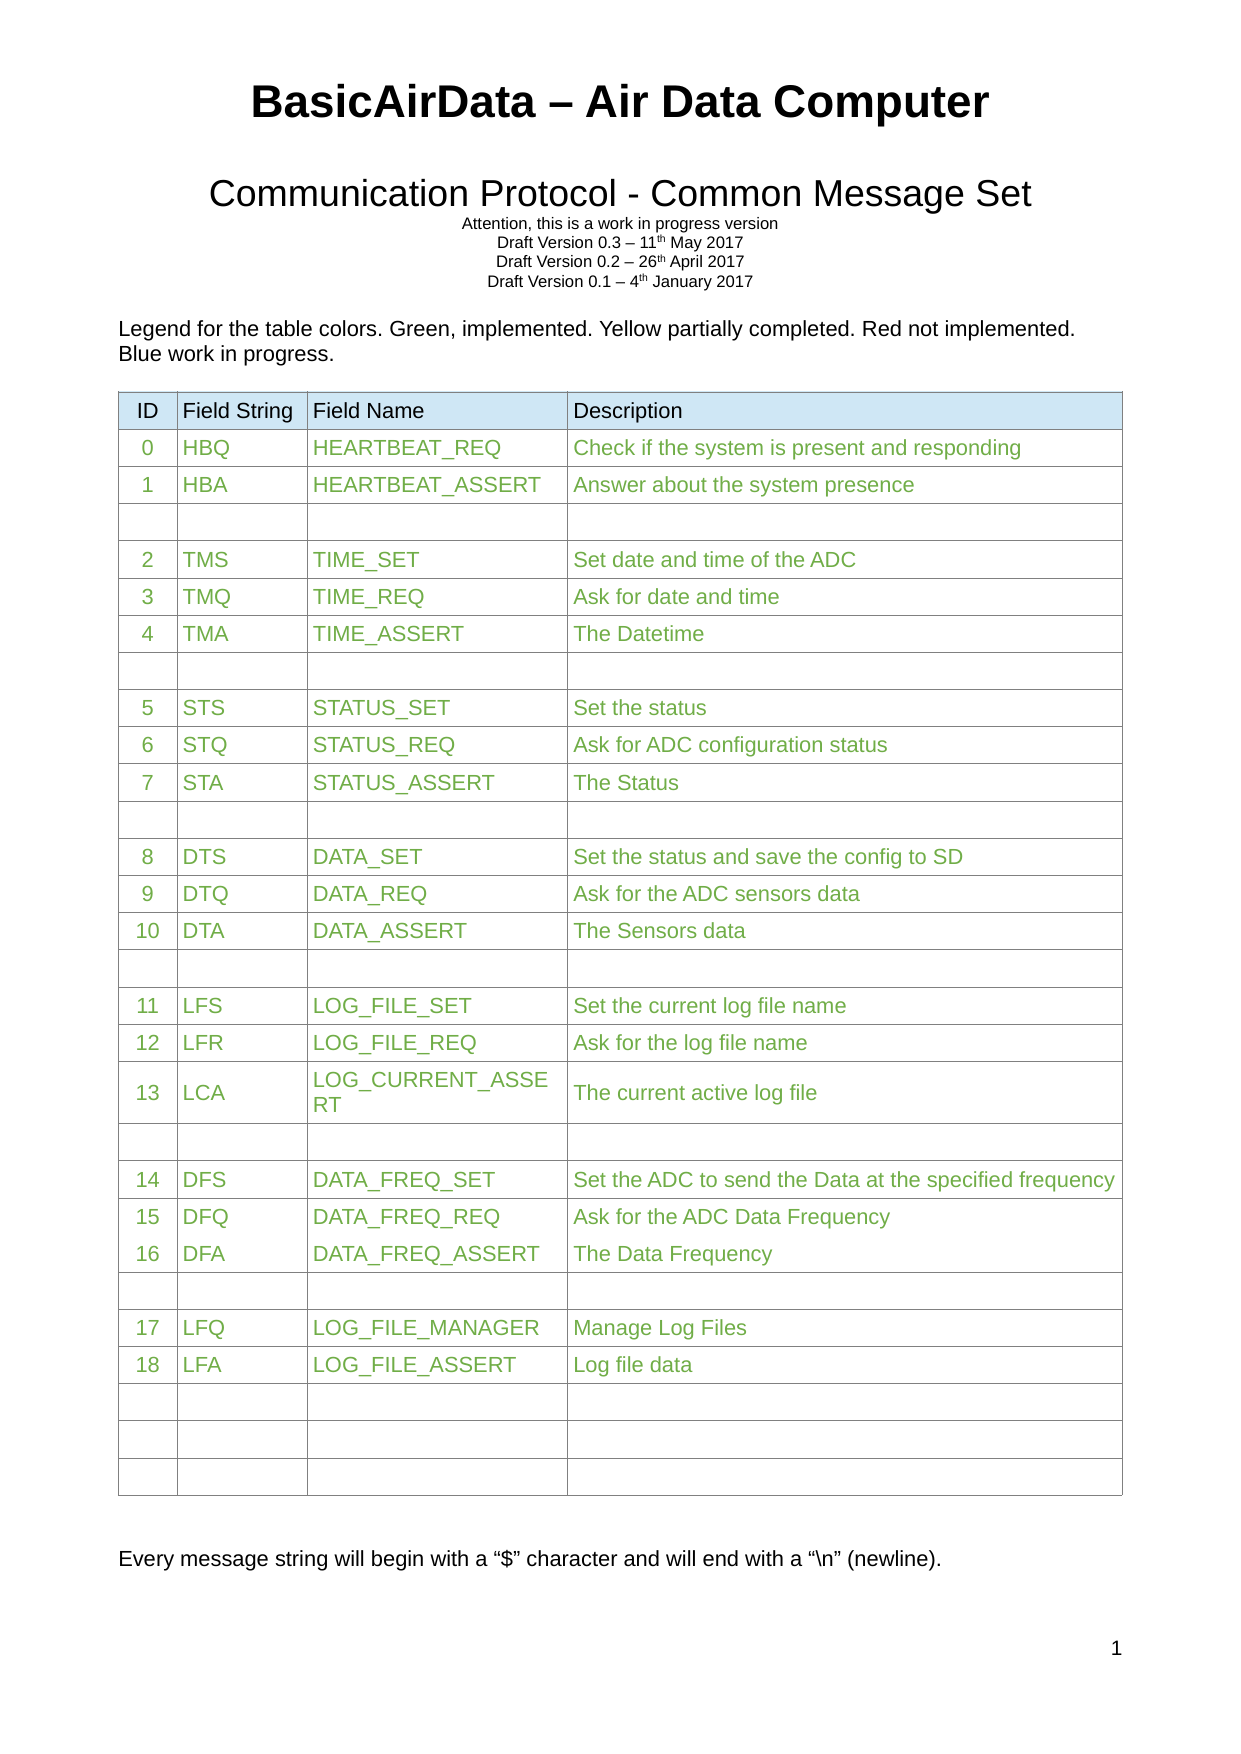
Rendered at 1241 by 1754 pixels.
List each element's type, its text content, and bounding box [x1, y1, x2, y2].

table_cell [568, 1384, 1122, 1420]
table_cell The current active log file [568, 1062, 1122, 1123]
table_cell 15 [119, 1199, 177, 1235]
table_cell [568, 504, 1122, 540]
table_cell DTS [178, 839, 307, 875]
table_cell 8 [119, 839, 177, 875]
table_cell STATUS_REQ [308, 727, 567, 763]
table_cell [178, 1124, 307, 1160]
table_header Field String [178, 393, 307, 429]
table_cell [178, 950, 307, 986]
table_cell DTQ [178, 876, 307, 912]
table_cell 18 [119, 1347, 177, 1383]
table_cell LFR [178, 1025, 307, 1061]
table_cell 12 [119, 1025, 177, 1061]
table_cell Set the status [568, 690, 1122, 726]
table_cell [178, 1459, 307, 1494]
text Attention, this is a work in progress version [118, 214, 1122, 233]
table_cell [568, 950, 1122, 986]
table_cell [308, 1124, 567, 1160]
table_cell LOG_CURRENT_ASSERT [308, 1062, 567, 1123]
table_cell The Status [568, 764, 1122, 801]
table_cell [308, 504, 567, 540]
table_cell [178, 653, 307, 689]
table_cell 6 [119, 727, 177, 763]
table_cell The Datetime [568, 616, 1122, 652]
table_cell STQ [178, 727, 307, 763]
table_cell Ask for the ADC Data Frequency [568, 1199, 1122, 1235]
table_cell [308, 950, 567, 986]
table_cell DATA_FREQ_ASSERT [308, 1235, 567, 1271]
table_cell 10 [119, 913, 177, 949]
table_cell STS [178, 690, 307, 726]
table_cell Log file data [568, 1347, 1122, 1383]
table_cell HEARTBEAT_ASSERT [308, 467, 567, 503]
table_cell 13 [119, 1062, 177, 1123]
table_cell 1 [119, 467, 177, 503]
text Draft Version 0.2 – 26th April 2017 [118, 252, 1122, 271]
table_cell [119, 653, 177, 689]
table_cell [119, 950, 177, 986]
table_cell HBA [178, 467, 307, 503]
table_cell Answer about the system presence [568, 467, 1122, 503]
table_cell Ask for the log file name [568, 1025, 1122, 1061]
table_cell Ask for date and time [568, 579, 1122, 614]
table_cell [119, 1124, 177, 1160]
table_cell TMS [178, 541, 307, 577]
table_cell The Data Frequency [568, 1235, 1122, 1271]
table_cell DATA_ASSERT [308, 913, 567, 949]
table_cell [119, 504, 177, 540]
table_cell LOG_FILE_REQ [308, 1025, 567, 1061]
table_cell [308, 653, 567, 689]
table_cell LFS [178, 988, 307, 1024]
table_cell HBQ [178, 430, 307, 466]
table_cell 4 [119, 616, 177, 652]
table_cell [119, 1273, 177, 1309]
table_cell DFQ [178, 1199, 307, 1235]
table_cell 14 [119, 1161, 177, 1198]
table_cell [178, 802, 307, 838]
table_cell 5 [119, 690, 177, 726]
table_cell 17 [119, 1310, 177, 1346]
table_cell DATA_FREQ_REQ [308, 1199, 567, 1235]
table_cell [568, 1124, 1122, 1160]
table_cell [568, 653, 1122, 689]
table_cell [568, 1459, 1122, 1494]
table_cell [568, 1273, 1122, 1309]
table_cell 0 [119, 430, 177, 466]
table_cell Ask for the ADC sensors data [568, 876, 1122, 912]
table_cell DATA_SET [308, 839, 567, 875]
table_cell [178, 1384, 307, 1420]
text Every message string will begin with a “$” character and will end with a “\n” (newline). [118, 1546, 1122, 1571]
table_cell LOG_FILE_SET [308, 988, 567, 1024]
table_header Description [568, 393, 1122, 429]
table_cell [119, 1459, 177, 1494]
table_cell The Sensors data [568, 913, 1122, 949]
table_cell [308, 1421, 567, 1457]
table_header Field Name [308, 393, 567, 429]
table_header ID [119, 393, 177, 429]
text Draft Version 0.3 – 11th May 2017 [118, 233, 1122, 252]
table_cell LOG_FILE_MANAGER [308, 1310, 567, 1346]
table_cell [308, 1273, 567, 1309]
table_cell [119, 802, 177, 838]
table_cell DATA_FREQ_SET [308, 1161, 567, 1198]
table_cell LFQ [178, 1310, 307, 1346]
table_cell 3 [119, 579, 177, 614]
table_cell HEARTBEAT_REQ [308, 430, 567, 466]
table_cell TMQ [178, 579, 307, 614]
table_cell Set the ADC to send the Data at the specified frequency [568, 1161, 1122, 1198]
table_cell [308, 1384, 567, 1420]
table_cell DFS [178, 1161, 307, 1198]
text BasicAirData – Air Data Computer [118, 75, 1122, 128]
table_cell STA [178, 764, 307, 801]
table_cell Check if the system is present and responding [568, 430, 1122, 466]
table_cell STATUS_SET [308, 690, 567, 726]
table_cell [119, 1421, 177, 1457]
table_cell [119, 1384, 177, 1420]
table_cell Set the current log file name [568, 988, 1122, 1024]
table_cell Manage Log Files [568, 1310, 1122, 1346]
table_cell 16 [119, 1235, 177, 1271]
table_cell TIME_ASSERT [308, 616, 567, 652]
table_cell [308, 1459, 567, 1494]
table_cell TIME_SET [308, 541, 567, 577]
table_cell LOG_FILE_ASSERT [308, 1347, 567, 1383]
table_cell 9 [119, 876, 177, 912]
text Draft Version 0.1 – 4th January 2017 [118, 271, 1122, 291]
table_cell [568, 802, 1122, 838]
table_cell Set date and time of the ADC [568, 541, 1122, 577]
table_cell STATUS_ASSERT [308, 764, 567, 801]
table_cell [568, 1421, 1122, 1457]
table_cell 2 [119, 541, 177, 577]
table_cell DTA [178, 913, 307, 949]
table_cell [178, 504, 307, 540]
table_cell Ask for ADC configuration status [568, 727, 1122, 763]
table_cell 11 [119, 988, 177, 1024]
table_cell [178, 1273, 307, 1309]
table_cell [178, 1421, 307, 1457]
table_cell [308, 802, 567, 838]
table_cell DFA [178, 1235, 307, 1271]
text Communication Protocol - Common Message Set [118, 171, 1122, 214]
table_cell LCA [178, 1062, 307, 1123]
table_cell Set the status and save the config to SD [568, 839, 1122, 875]
table_cell TMA [178, 616, 307, 652]
table_cell 7 [119, 764, 177, 801]
table_cell TIME_REQ [308, 579, 567, 614]
table_cell DATA_REQ [308, 876, 567, 912]
table_cell LFA [178, 1347, 307, 1383]
text Legend for the table colors. Green, implemented. Yellow partially completed. Red not implemented. Blue work in progress. [118, 316, 1122, 366]
